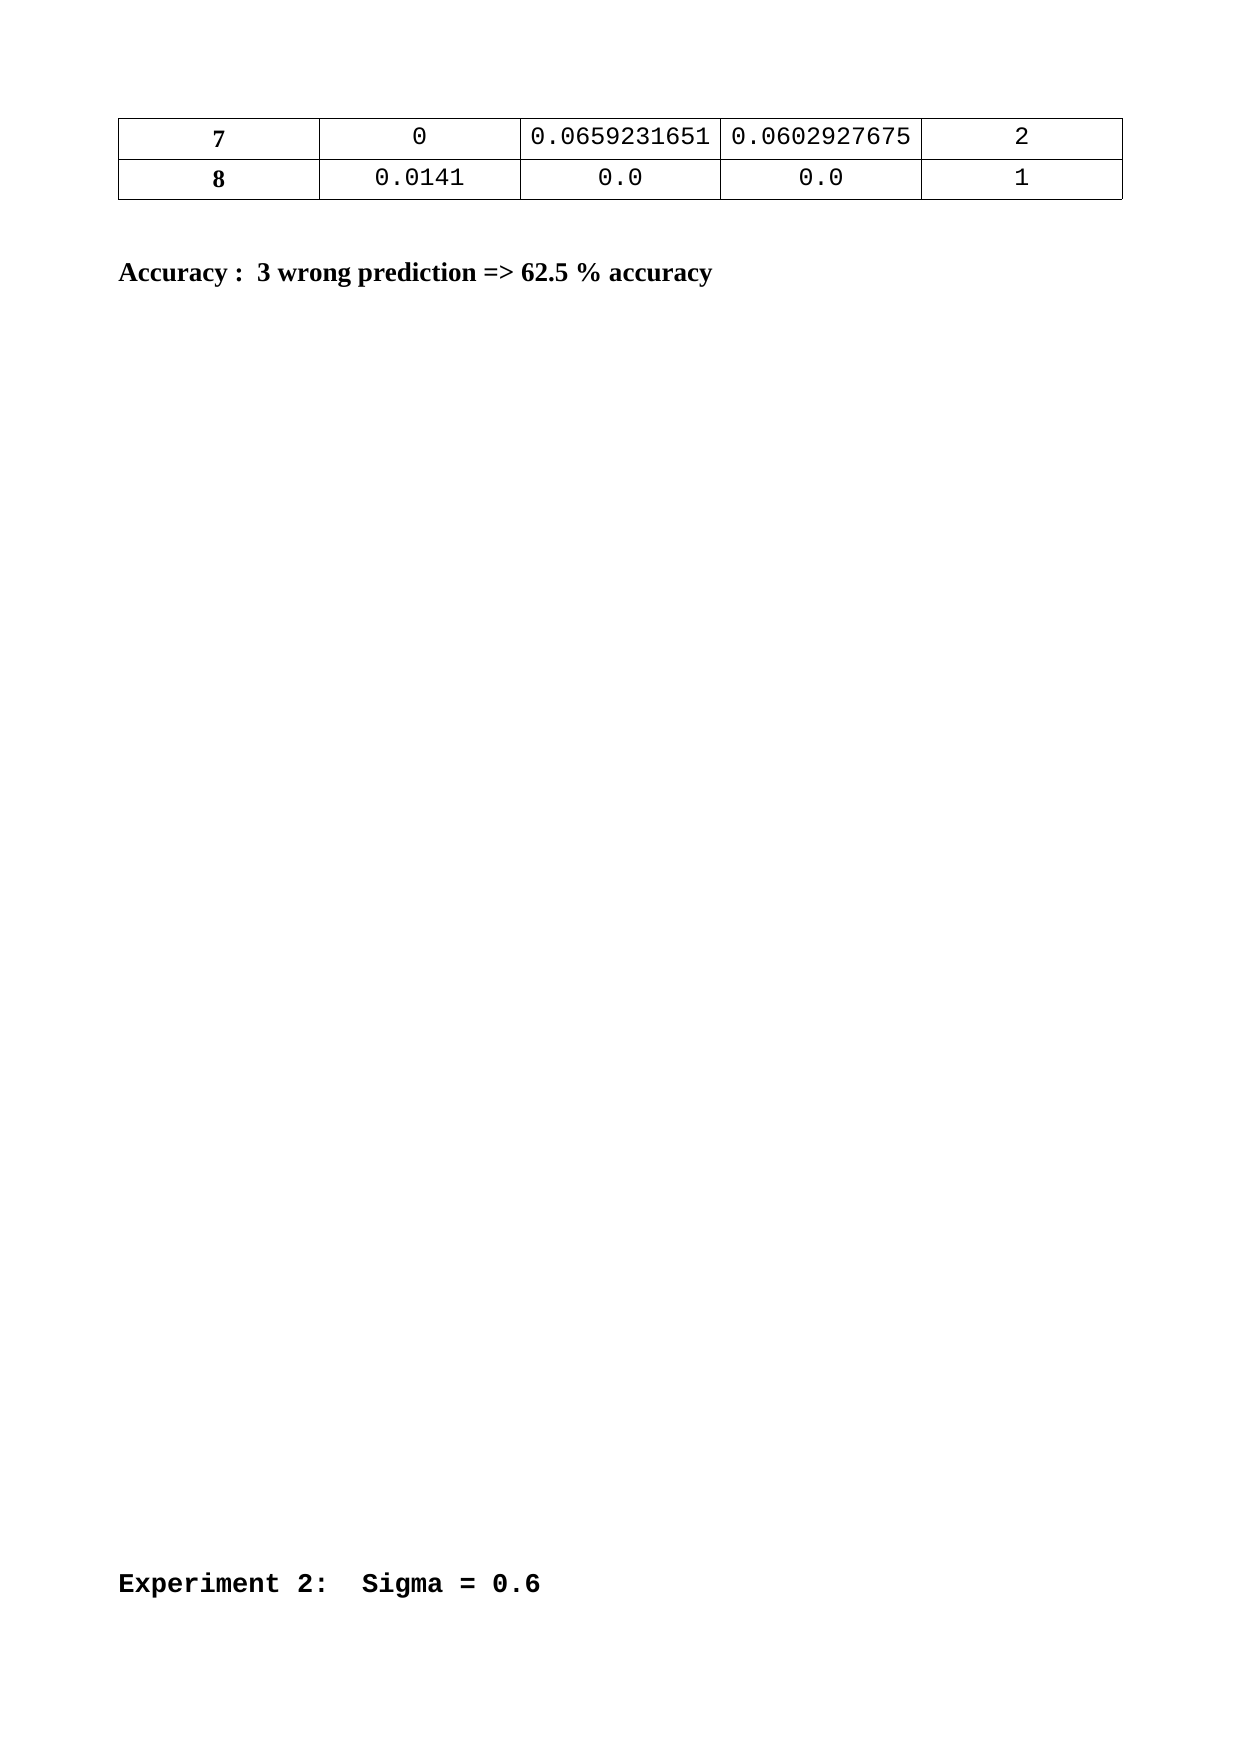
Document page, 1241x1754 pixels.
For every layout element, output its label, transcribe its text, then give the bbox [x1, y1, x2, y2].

table_cell 0 [320, 119, 520, 158]
table_cell 0.0141 [320, 160, 520, 199]
table_cell 7 [119, 119, 319, 158]
table_cell 2 [922, 119, 1122, 158]
table_cell 8 [119, 160, 319, 199]
table_cell 0.0659231651 [521, 119, 720, 158]
text Accuracy : 3 wrong prediction => 62.5 % accuracy [118, 256, 1122, 287]
table_cell 0.0 [521, 160, 720, 199]
text Experiment 2: Sigma = 0.6 [118, 1570, 1122, 1601]
table_cell 1 [922, 160, 1122, 199]
table_cell 0.0 [721, 160, 921, 199]
table_cell 0.0602927675 [721, 119, 921, 158]
